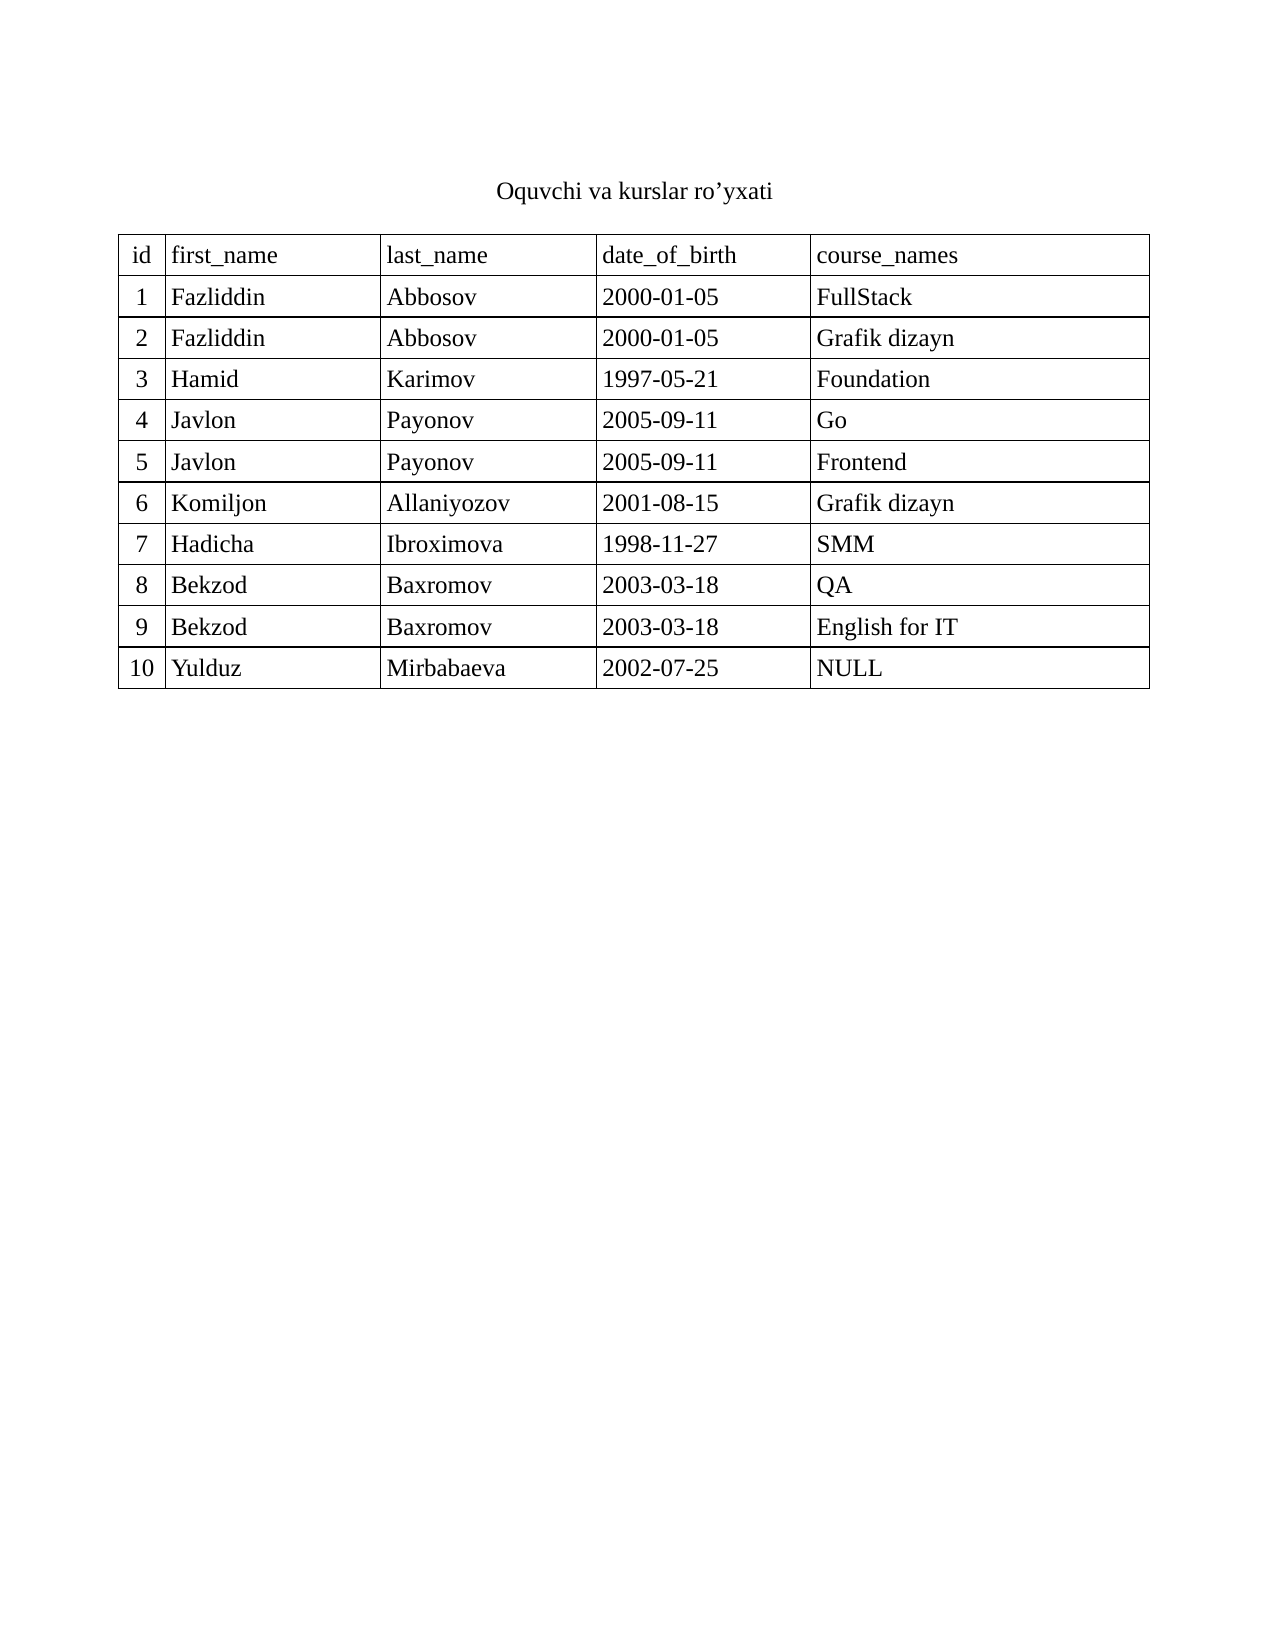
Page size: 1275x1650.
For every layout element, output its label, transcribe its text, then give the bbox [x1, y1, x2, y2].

table_cell Payonov [381, 400, 596, 440]
table_cell 1998-11-27 [597, 524, 810, 564]
table_cell Fazliddin [166, 276, 380, 316]
table_cell Abbosov [381, 276, 596, 316]
table_cell 1 [119, 276, 165, 316]
table_cell Hadicha [166, 524, 380, 564]
table_cell 2002-07-25 [597, 648, 810, 688]
table_cell 7 [119, 524, 165, 564]
table_cell 1997-05-21 [597, 359, 810, 399]
table_cell 2005-09-11 [597, 400, 810, 440]
table_header id [119, 235, 165, 275]
table_cell Abbosov [381, 318, 596, 358]
table_cell Baxromov [381, 565, 596, 605]
table_cell English for IT [811, 606, 1149, 646]
table_cell Grafik dizayn [811, 483, 1149, 523]
table_cell Go [811, 400, 1149, 440]
table_cell 9 [119, 606, 165, 646]
table_cell 2003-03-18 [597, 565, 810, 605]
table_header last_name [381, 235, 596, 275]
table_cell Baxromov [381, 606, 596, 646]
table_cell QA [811, 565, 1149, 605]
table_cell Komiljon [166, 483, 380, 523]
table_cell Javlon [166, 400, 380, 440]
table_cell 6 [119, 483, 165, 523]
table_cell Bekzod [166, 565, 380, 605]
table_cell 5 [119, 441, 165, 481]
table_cell 4 [119, 400, 165, 440]
table_cell Mirbabaeva [381, 648, 596, 688]
table_header first_name [166, 235, 380, 275]
table_cell Payonov [381, 441, 596, 481]
text Oquvchi va kurslar ro’yxati [118, 176, 1157, 205]
table_cell Bekzod [166, 606, 380, 646]
table_cell Allaniyozov [381, 483, 596, 523]
table_cell Fazliddin [166, 318, 380, 358]
table_cell FullStack [811, 276, 1149, 316]
table_cell Frontend [811, 441, 1149, 481]
table_cell 8 [119, 565, 165, 605]
table_cell 2005-09-11 [597, 441, 810, 481]
table_cell 2000-01-05 [597, 276, 810, 316]
table_cell 2003-03-18 [597, 606, 810, 646]
table_cell Karimov [381, 359, 596, 399]
table_cell SMM [811, 524, 1149, 564]
table_cell Hamid [166, 359, 380, 399]
table_cell 3 [119, 359, 165, 399]
table_cell Foundation [811, 359, 1149, 399]
table_cell Javlon [166, 441, 380, 481]
table_header course_names [811, 235, 1149, 275]
table_cell Grafik dizayn [811, 318, 1149, 358]
table_cell 2 [119, 318, 165, 358]
table_cell 2001-08-15 [597, 483, 810, 523]
table_cell NULL [811, 648, 1149, 688]
table_header date_of_birth [597, 235, 810, 275]
table_cell Yulduz [166, 648, 380, 688]
table_cell 2000-01-05 [597, 318, 810, 358]
table_cell Ibroximova [381, 524, 596, 564]
table_cell 10 [119, 648, 165, 688]
